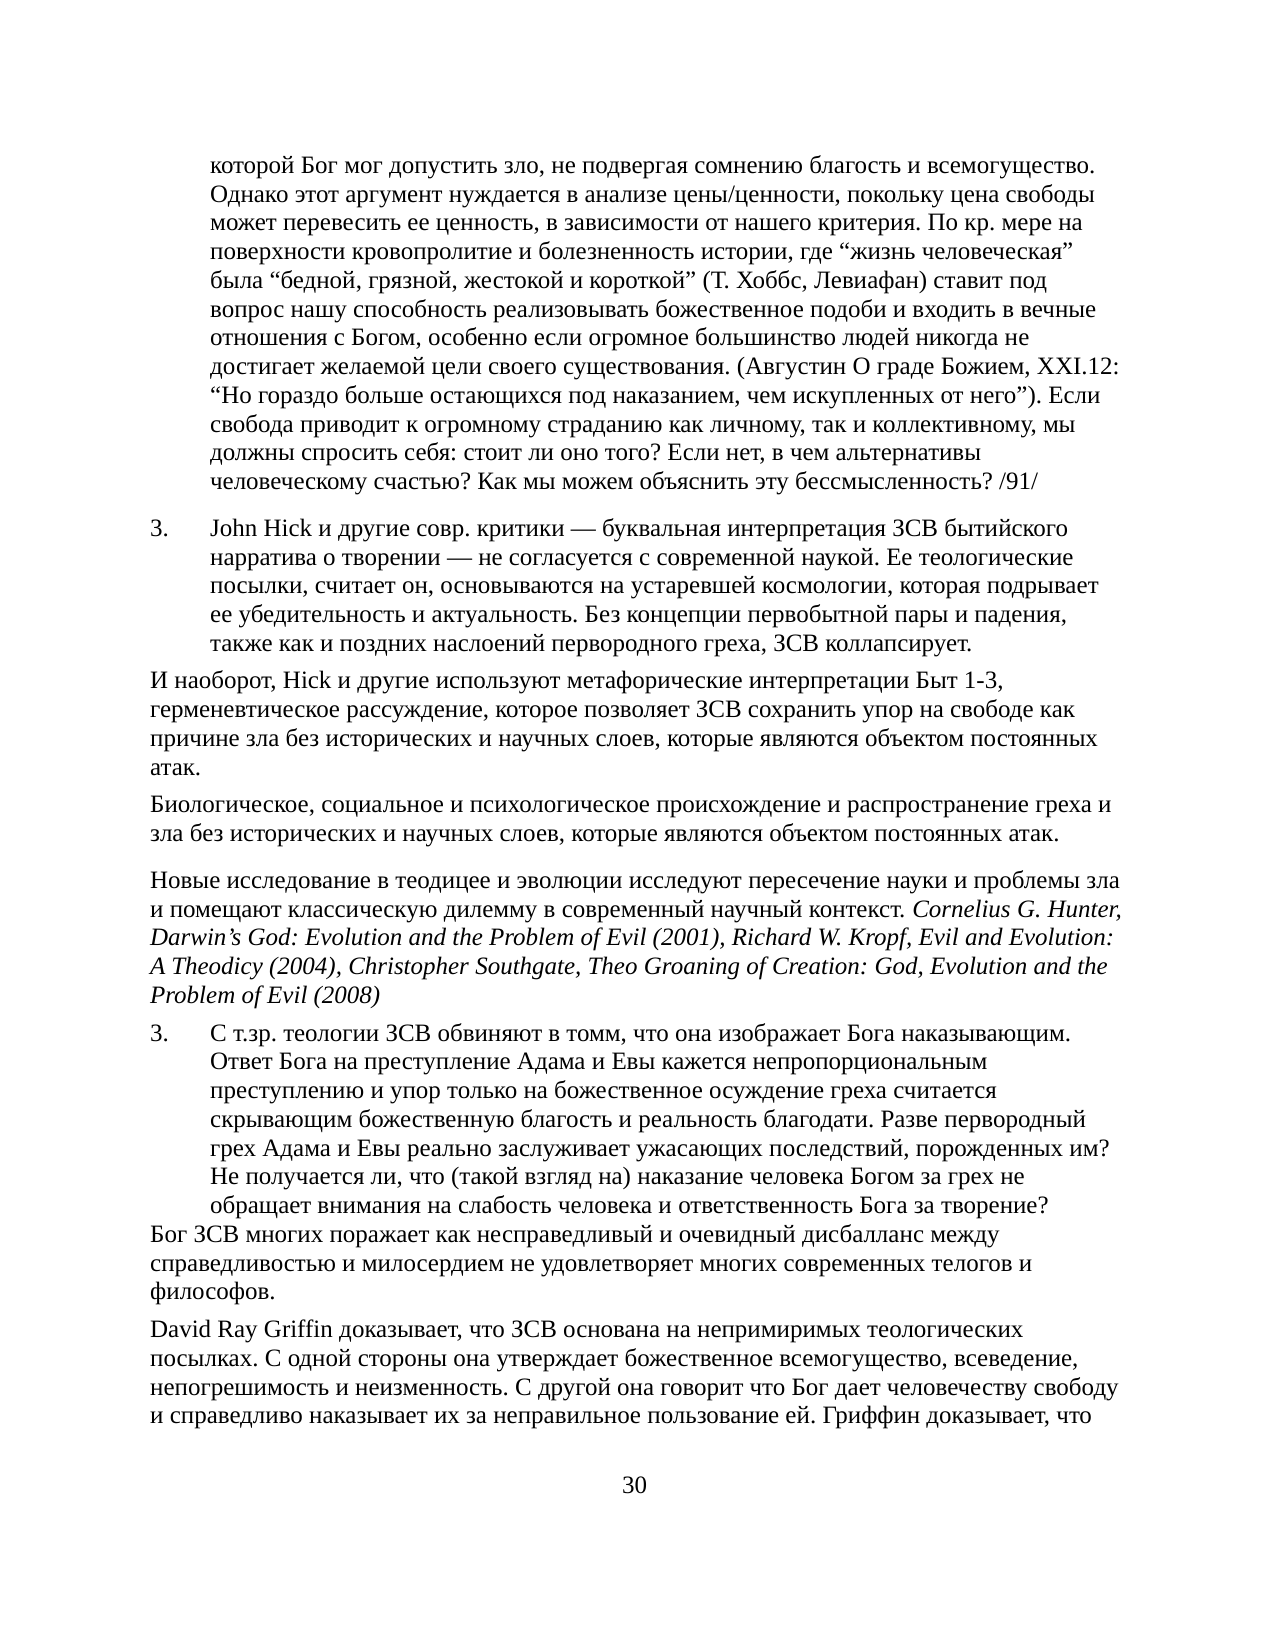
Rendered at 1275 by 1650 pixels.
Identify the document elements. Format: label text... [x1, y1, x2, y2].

list John Hick и другие совр. критики — буквальная интерпретация ЗСВ бытийского нарратива о творении — не согласуется с современной наукой. Ее теологические посылки, считает он, основываются на устаревшей космологии, которая подрывает ее убедительность и актуальность. Без концепции первобытной пары и падения, также как и поздних наслоений первородного греха, ЗСВ коллапсирует. [150, 513, 1125, 657]
text Новые исследование в теодицее и эволюции исследуют пересечение науки и проблемы зла и помещают классическую дилемму в современный научный контекст. Cornelius G. Hunter, Darwin’s God: Evolution and the Problem of Evil (2001), Richard W. Kropf, Evil and Evolution: A Theodicy (2004), Christopher Southgate, Theo Groaning of Creation: God, Evolution and the Problem of Evil (2008) [150, 865, 1125, 1009]
list которой Бог мог допустить зло, не подвергая сомнению благость и всемогущество. Однако этот аргумент нуждается в анализе цены/ценности, покольку цена свободы может перевесить ее ценность, в зависимости от нашего критерия. По кр. мере на поверхности кровопролитие и болезненность истории, где “жизнь человеческая” была “бедной, грязной, жестокой и короткой” (Т. Хоббс, Левиафан) ставит под вопрос нашу способность реализовывать божественное подоби и входить в вечные отношения с Богом, особенно если огромное большинство людей никогда не достигает желаемой цели своего существования. (Августин О граде Божием, XXI.12: “Но гораздо больше остающихся под наказанием, чем искупленных от него”). Если свобода приводит к огромному страданию как личному, так и коллективному, мы должны спросить себя: стоит ли оно того? Если нет, в чем альтернативы человеческому счастью? Как мы можем объяснить эту бессмысленность? /91/ [150, 150, 1125, 495]
text David Ray Griffin доказывает, что ЗСВ основана на непримиримых теологических посылках. С одной стороны она утверждает божественное всемогущество, всеведение, непогрешимость и неизменность. С другой она говорит что Бог дает человечеству свободу и справедливо наказывает их за неправильное пользование ей. Гриффин доказывает, что [150, 1314, 1125, 1429]
text Биологическое, социальное и психологическое происхождение и распространение греха и зла без исторических и научных слоев, которые являются объектом постоянных атак. [150, 789, 1125, 847]
list С т.зр. теологии ЗСВ обвиняют в томм, что она изображает Бога наказывающим. Ответ Бога на преступление Адама и Евы кажется непропорциональным преступлению и упор только на божественное осуждение греха считается скрывающим божественную благость и реальность благодати. Разве первородный грех Адама и Евы реально заслуживает ужасающих последствий, порожденных им? Не получается ли, что (такой взгляд на) наказание человека Богом за грех не обращает внимания на слабость человека и ответственность Бога за творение? [150, 1018, 1125, 1219]
text Бог ЗСВ многих поражает как несправедливый и очевидный дисбалланс между справедливостью и милосердием не удовлетворяет многих современных телогов и философов. [150, 1219, 1125, 1305]
text И наоборот, Hick и другие используют метафорические интерпретации Быт 1-3, герменевтическое рассуждение, которое позволяет ЗСВ сохранить упор на свободе как причине зла без исторических и научных слоев, которые являются объектом постоянных атак. [150, 666, 1125, 781]
